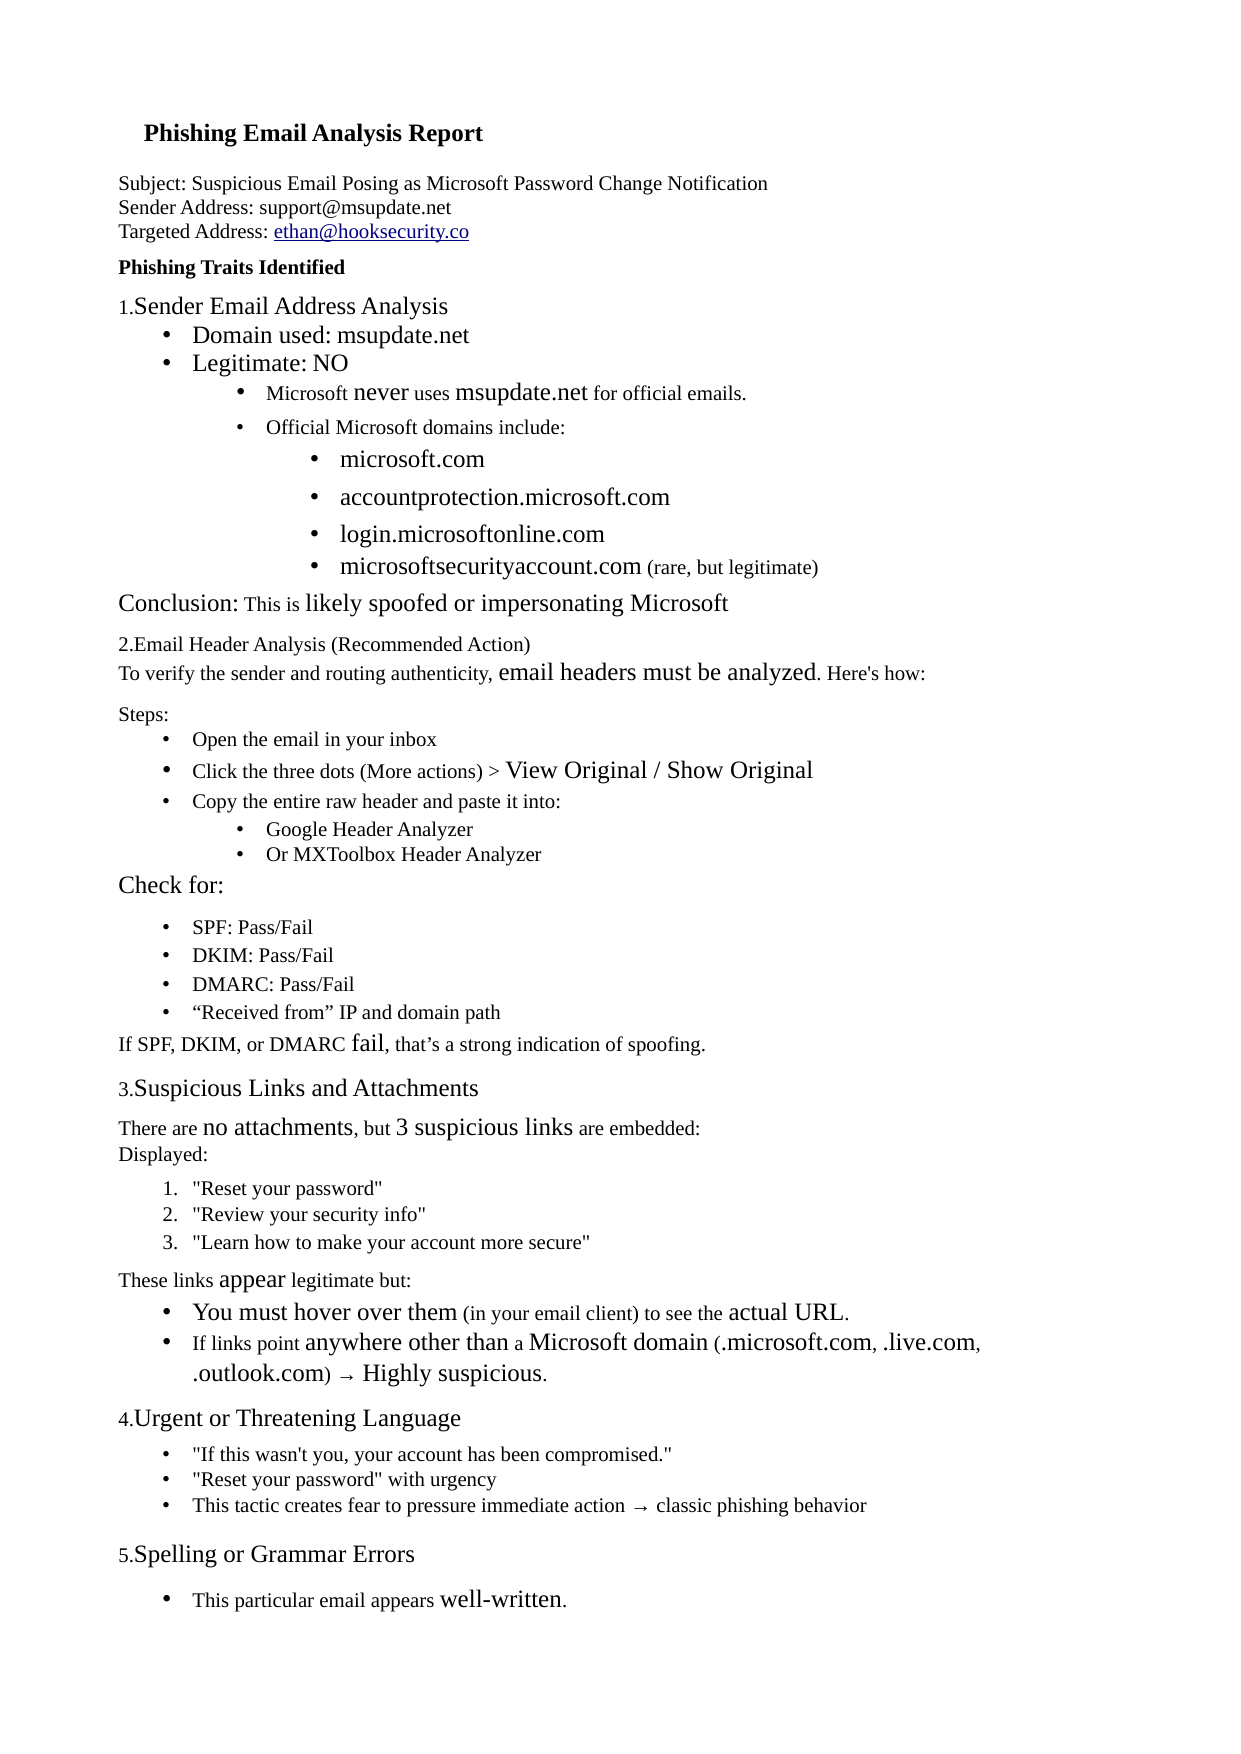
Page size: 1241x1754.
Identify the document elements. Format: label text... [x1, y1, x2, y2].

list SPF: Pass/Fail [162, 915, 1122, 939]
text These links appear legitimate but: [118, 1264, 1122, 1293]
text 📄 Phishing Email Analysis Report [118, 118, 1122, 147]
list Microsoft never uses msupdate.net for official emails. [236, 377, 1122, 406]
list You must hover over them (in your email client) to see the actual URL. [162, 1297, 1122, 1326]
list "If this wasn't you, your account has been compromised." [162, 1442, 1122, 1466]
list accountprotection.microsoft.com [310, 482, 1122, 511]
text If SPF, DKIM, or DMARC fail, that’s a strong indication of spoofing. [118, 1028, 1122, 1057]
list If links point anywhere other than a Microsoft domain (.microsoft.com, .live.com, .outlook.com) → Highly suspicious. [162, 1327, 1122, 1387]
list DKIM: Pass/Fail [162, 943, 1122, 967]
list Domain used: msupdate.net [162, 320, 1122, 348]
list This particular email appears well-written. [162, 1584, 1122, 1612]
list “Received from” IP and domain path [162, 1000, 1122, 1024]
text To verify the sender and routing authenticity, email headers must be analyzed. Here's how: [118, 657, 1122, 686]
list "Reset your password" with urgency [162, 1467, 1122, 1491]
list DMARC: Pass/Fail [162, 972, 1122, 996]
text There are no attachments, but 3 suspicious links are embedded: [118, 1112, 1122, 1141]
list microsoftsecurityaccount.com (rare, but legitimate) [310, 551, 1122, 579]
text Conclusion: This is likely spoofed or impersonating Microsoft [118, 588, 1122, 617]
list This tactic creates fear to pressure immediate action → classic phishing behavior [162, 1493, 1122, 1517]
list Click the three dots (More actions) > View Original / Show Original [162, 756, 1122, 784]
text 3.Suspicious Links and Attachments [118, 1073, 1122, 1102]
subtitle Displayed: [118, 1142, 1122, 1166]
text Phishing Traits Identified [118, 255, 1122, 279]
list "Review your security info" [162, 1202, 1122, 1226]
list Legitimate: NO [162, 348, 1122, 377]
subtitle Steps: [118, 702, 1122, 726]
list Official Microsoft domains include: [236, 414, 1122, 439]
text 2.Email Header Analysis (Recommended Action) [118, 632, 1122, 656]
list microsoft.com [310, 444, 1122, 473]
list Google Header Analyzer [236, 817, 1122, 841]
text 5.Spelling or Grammar Errors [118, 1539, 1122, 1567]
list Copy the entire raw header and paste it into: [162, 789, 1122, 813]
list "Reset your password" [162, 1176, 1122, 1200]
list Open the email in your inbox [162, 727, 1122, 751]
text Subject: Suspicious Email Posing as Microsoft Password Change Notification Sender Address: support@msupdate.net Targeted Address: ethan@hooksecurity.co [118, 171, 1122, 243]
list Or MXToolbox Header Analyzer [236, 842, 1122, 866]
text 4.Urgent or Threatening Language [118, 1403, 1122, 1432]
text Check for: [118, 870, 1122, 899]
list login.microsoftonline.com [310, 519, 1122, 548]
list "Learn how to make your account more secure" [162, 1230, 1122, 1254]
text 1.Sender Email Address Analysis [118, 291, 1122, 320]
